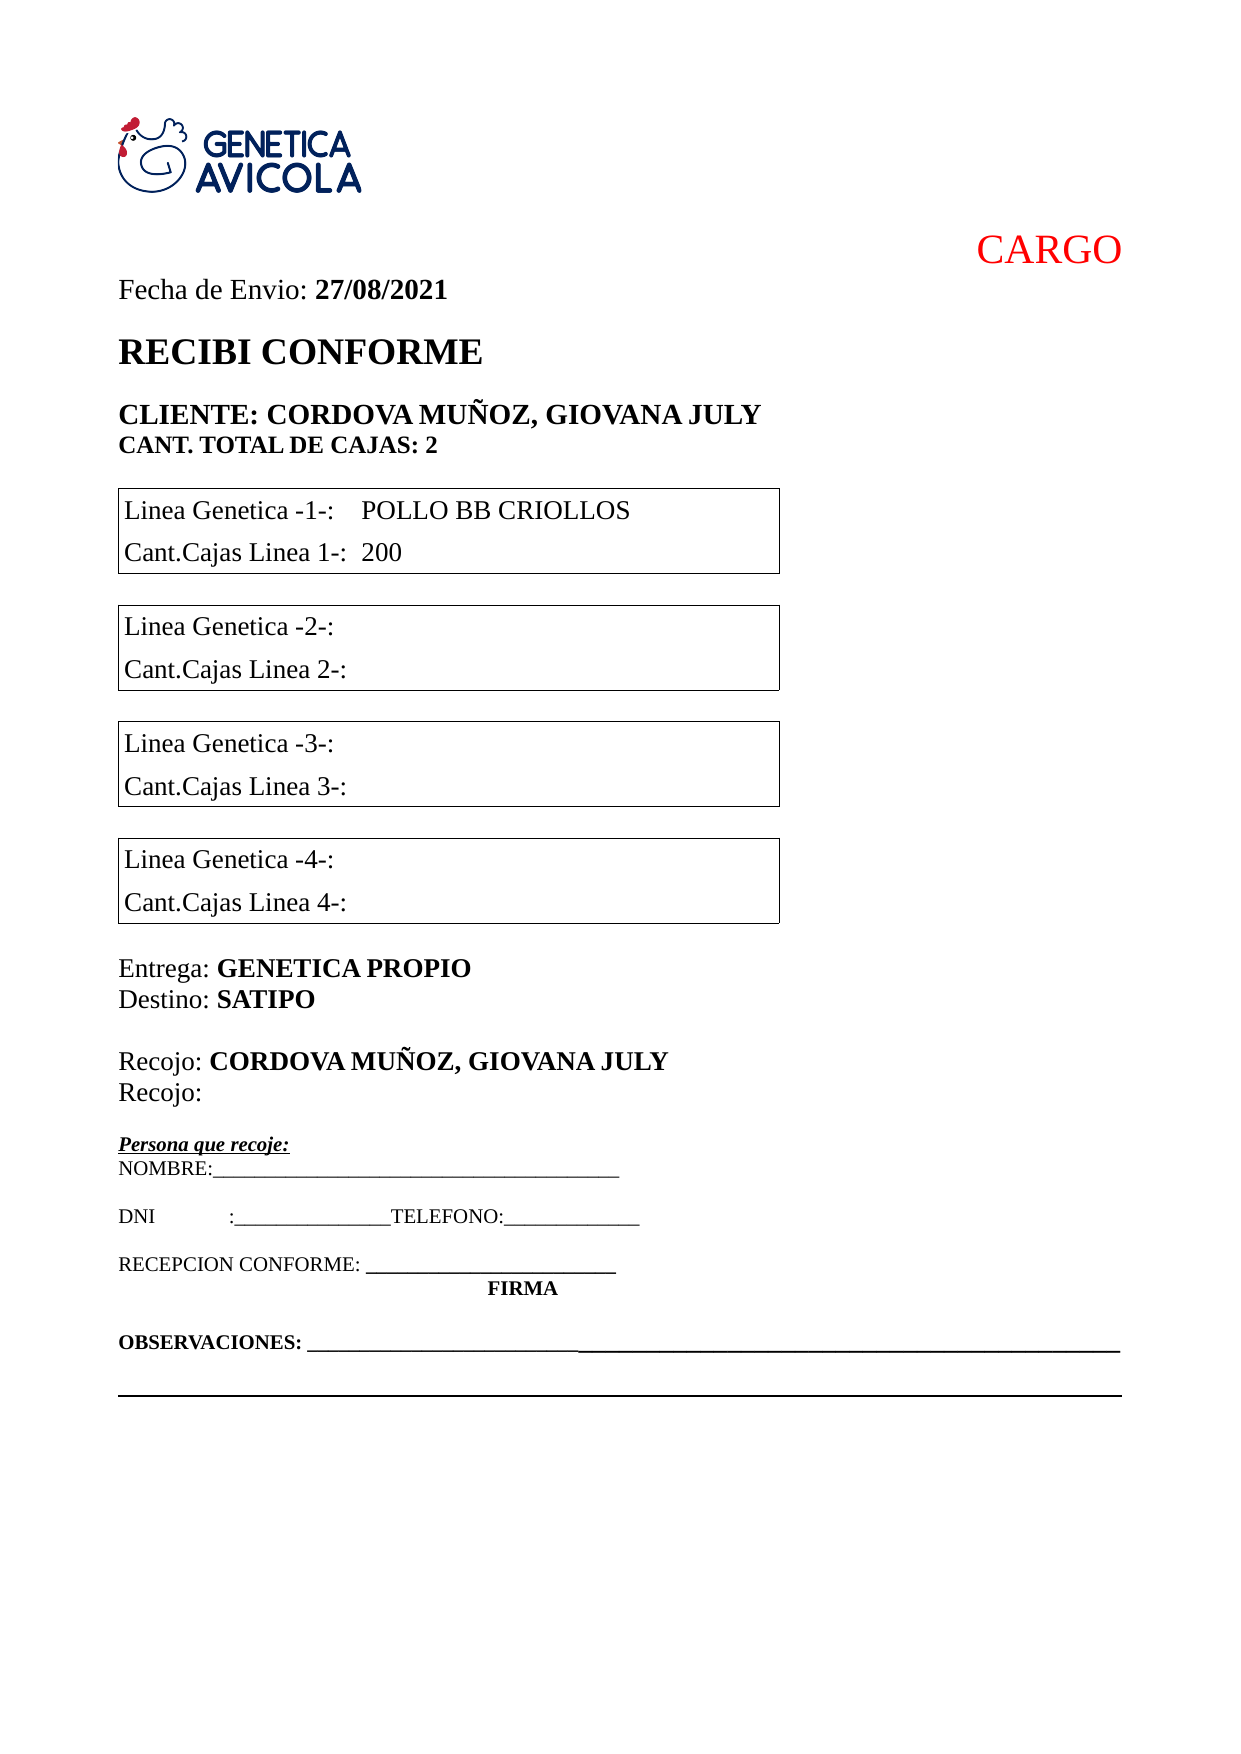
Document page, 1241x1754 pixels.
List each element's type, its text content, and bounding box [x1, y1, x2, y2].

table_cell Cant.Cajas Linea 2-: [119, 647, 356, 690]
table_cell [356, 722, 779, 764]
text RECIBI CONFORME [118, 330, 1122, 373]
table_header Linea Genetica -1-: [119, 489, 356, 531]
table_cell [356, 606, 779, 647]
text OBSERVACIONES: __________________________________________________________________ [118, 1324, 1122, 1355]
table_cell Cant.Cajas Linea 4-: [119, 880, 356, 923]
picture [117, 117, 362, 193]
text CLIENTE: CORDOVA MUÑOZ, GIOVANA JULY [118, 397, 1122, 431]
table_cell Linea Genetica -2-: [119, 606, 356, 647]
text Destino: SATIPO [118, 983, 1122, 1014]
table_cell [118, 807, 356, 838]
table_cell [356, 647, 779, 690]
text RECEPCION CONFORME: ________________________ [118, 1252, 1122, 1276]
table_cell Linea Genetica -3-: [119, 722, 356, 764]
table_cell [118, 574, 356, 604]
table_cell Cant.Cajas Linea 1-: [119, 531, 356, 573]
table_cell Linea Genetica -4-: [119, 839, 356, 880]
text Entrega: GENETICA PROPIO [118, 952, 1122, 983]
table_cell 200 [356, 531, 779, 573]
text Persona que recoje: [118, 1132, 1122, 1156]
table_cell [356, 839, 779, 880]
text DNI :_______________TELEFONO:_____________ [118, 1204, 1122, 1228]
table_cell Cant.Cajas Linea 3-: [119, 764, 356, 806]
text Recojo: [118, 1076, 1122, 1108]
table_cell [118, 691, 356, 721]
text CANT. TOTAL DE CAJAS: 2 [118, 431, 1122, 459]
text Fecha de Envio: 27/08/2021 [118, 272, 1122, 306]
table_cell [356, 691, 779, 721]
table_cell [356, 880, 779, 923]
table_cell [356, 574, 779, 604]
text Recojo: CORDOVA MUÑOZ, GIOVANA JULY [118, 1045, 1122, 1076]
text NOMBRE:_______________________________________ [118, 1156, 1122, 1180]
text FIRMA [118, 1276, 1122, 1300]
table_cell [356, 807, 779, 838]
table_cell [356, 764, 779, 806]
text CARGO [118, 224, 1122, 272]
table_header POLLO BB CRIOLLOS [356, 489, 779, 531]
